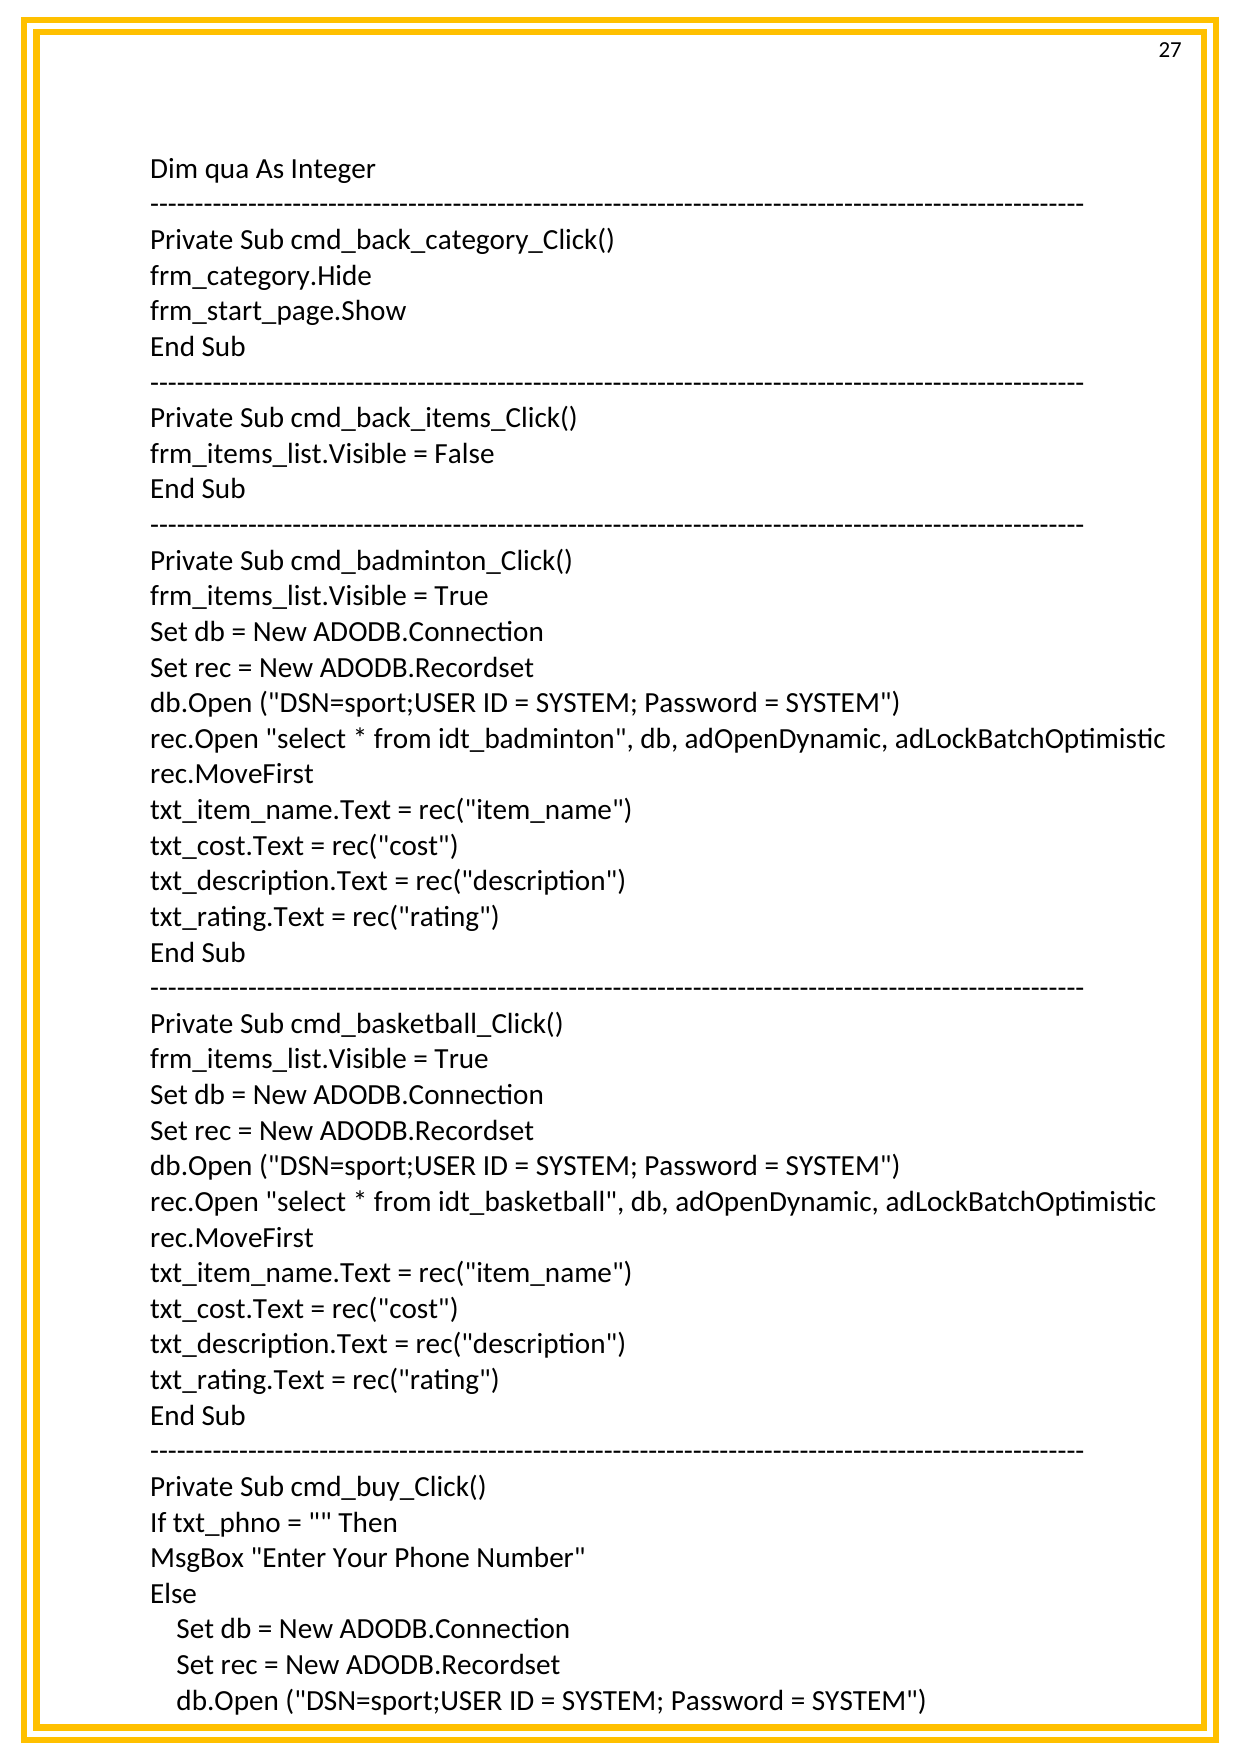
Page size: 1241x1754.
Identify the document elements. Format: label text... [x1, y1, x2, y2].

text Private Sub cmd_badminton_Click() [150, 542, 1181, 577]
text frm_start_page.Show [150, 292, 1181, 328]
text --------------------------------------------------------------------------------------------------------- [150, 1432, 1181, 1468]
text frm_items_list.Visible = True [150, 1041, 1181, 1076]
text Set rec = New ADODB.Recordset [150, 1112, 1181, 1147]
text txt_description.Text = rec("description") [150, 1326, 1181, 1361]
text txt_description.Text = rec("description") [150, 862, 1181, 898]
text --------------------------------------------------------------------------------------------------------- [150, 506, 1181, 542]
text Set db = New ADODB.Connection [150, 1076, 1181, 1112]
text --------------------------------------------------------------------------------------------------------- [150, 364, 1181, 399]
text Private Sub cmd_back_category_Click() [150, 221, 1181, 257]
text frm_items_list.Visible = False [150, 435, 1181, 471]
text Private Sub cmd_buy_Click() [150, 1468, 1181, 1504]
text txt_cost.Text = rec("cost") [150, 827, 1181, 862]
text db.Open ("DSN=sport;USER ID = SYSTEM; Password = SYSTEM") [150, 684, 1181, 720]
text txt_cost.Text = rec("cost") [150, 1290, 1181, 1326]
text End Sub [150, 1397, 1181, 1432]
text rec.MoveFirst [150, 1219, 1181, 1254]
text txt_rating.Text = rec("rating") [150, 1361, 1181, 1397]
text Set db = New ADODB.Connection [150, 1611, 1181, 1646]
text Private Sub cmd_back_items_Click() [150, 399, 1181, 435]
text txt_item_name.Text = rec("item_name") [150, 791, 1181, 827]
text rec.Open "select * from idt_badminton", db, adOpenDynamic, adLockBatchOptimistic [150, 720, 1181, 756]
text End Sub [150, 471, 1181, 506]
text End Sub [150, 328, 1181, 364]
text If txt_phno = "" Then [150, 1504, 1181, 1539]
text --------------------------------------------------------------------------------------------------------- [150, 186, 1181, 221]
text Private Sub cmd_basketball_Click() [150, 1005, 1181, 1041]
text rec.Open "select * from idt_basketball", db, adOpenDynamic, adLockBatchOptimistic [150, 1183, 1181, 1219]
text db.Open ("DSN=sport;USER ID = SYSTEM; Password = SYSTEM") [150, 1682, 1181, 1717]
text db.Open ("DSN=sport;USER ID = SYSTEM; Password = SYSTEM") [150, 1147, 1181, 1183]
text rec.MoveFirst [150, 756, 1181, 791]
text txt_rating.Text = rec("rating") [150, 898, 1181, 934]
text Set rec = New ADODB.Recordset [150, 649, 1181, 684]
text Set rec = New ADODB.Recordset [150, 1646, 1181, 1682]
text frm_items_list.Visible = True [150, 577, 1181, 613]
text MsgBox "Enter Your Phone Number" [150, 1539, 1181, 1575]
text Dim qua As Integer [150, 150, 1181, 186]
text Else [150, 1575, 1181, 1611]
text --------------------------------------------------------------------------------------------------------- [150, 969, 1181, 1005]
text txt_item_name.Text = rec("item_name") [150, 1254, 1181, 1290]
text End Sub [150, 934, 1181, 969]
text frm_category.Hide [150, 257, 1181, 292]
text Set db = New ADODB.Connection [150, 613, 1181, 649]
